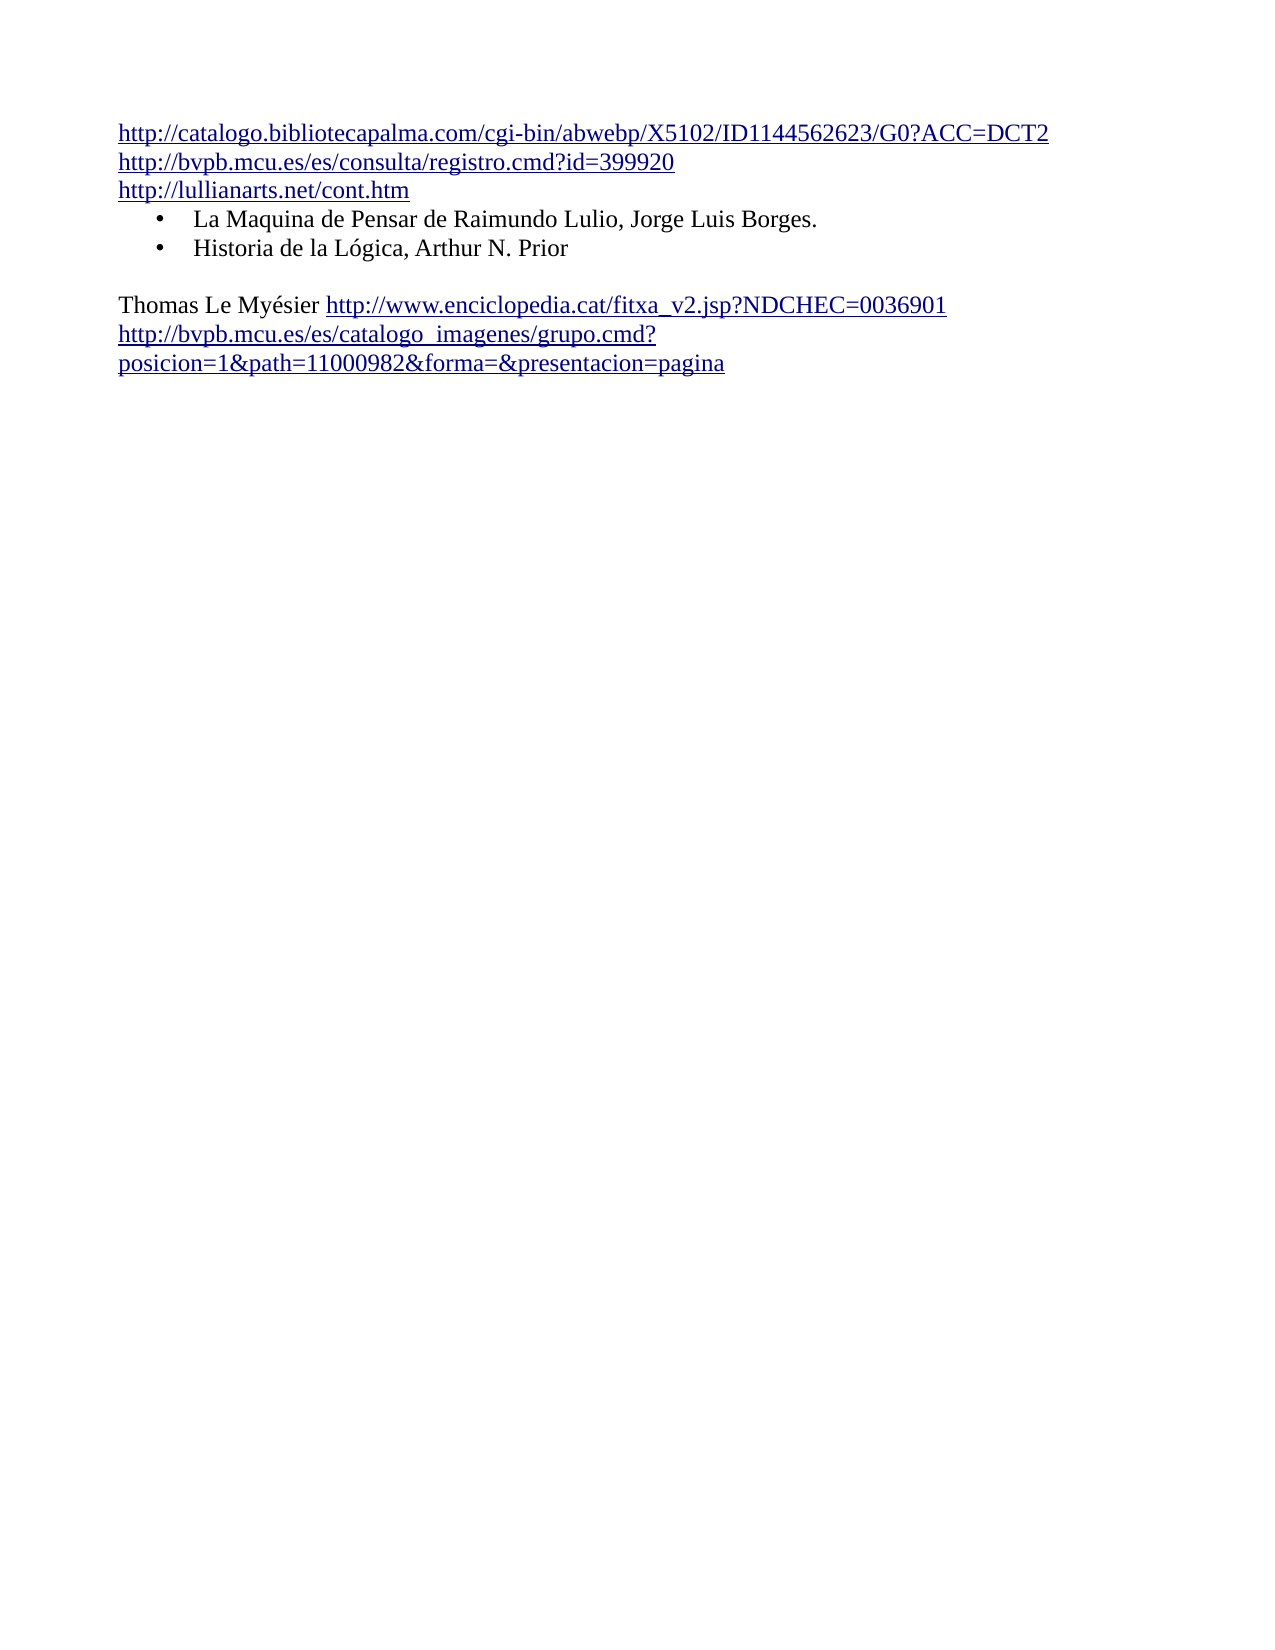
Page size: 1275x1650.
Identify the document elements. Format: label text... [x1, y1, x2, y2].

text http://bvpb.mcu.es/es/catalogo_imagenes/grupo.cmd?posicion=1&path=11000982&forma=&presentacion=pagina [118, 319, 1157, 377]
text http://bvpb.mcu.es/es/consulta/registro.cmd?id=399920 [118, 147, 1157, 176]
list Historia de la Lógica, Arthur N. Prior [156, 233, 1157, 262]
text http://lullianarts.net/cont.htm [118, 176, 1157, 204]
list La Maquina de Pensar de Raimundo Lulio, Jorge Luis Borges. [156, 204, 1157, 233]
text http://catalogo.bibliotecapalma.com/cgi-bin/abwebp/X5102/ID1144562623/G0?ACC=DCT2 [118, 118, 1157, 147]
text Thomas Le Myésier http://www.enciclopedia.cat/fitxa_v2.jsp?NDCHEC=0036901 [118, 291, 1157, 319]
